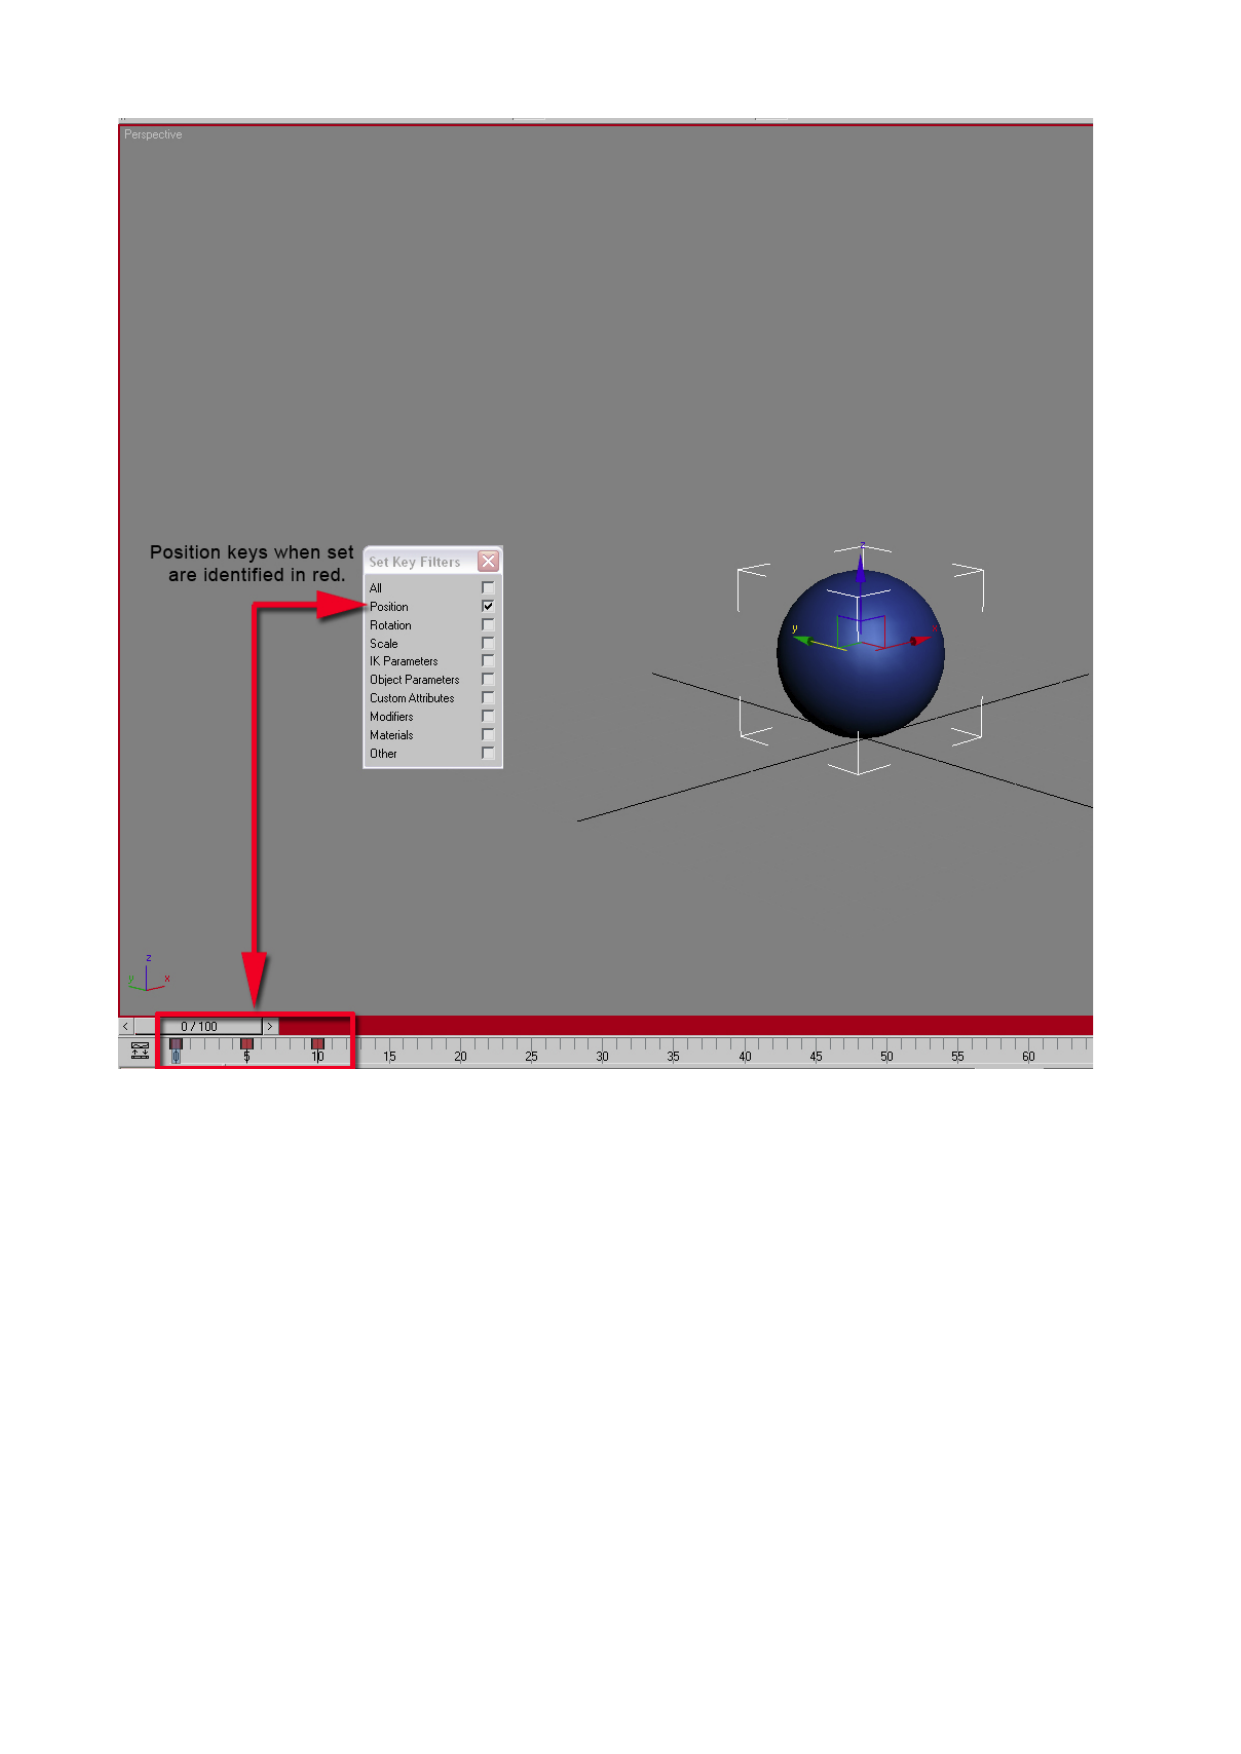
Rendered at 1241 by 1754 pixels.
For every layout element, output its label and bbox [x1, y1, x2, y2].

picture [118, 118, 1094, 1069]
